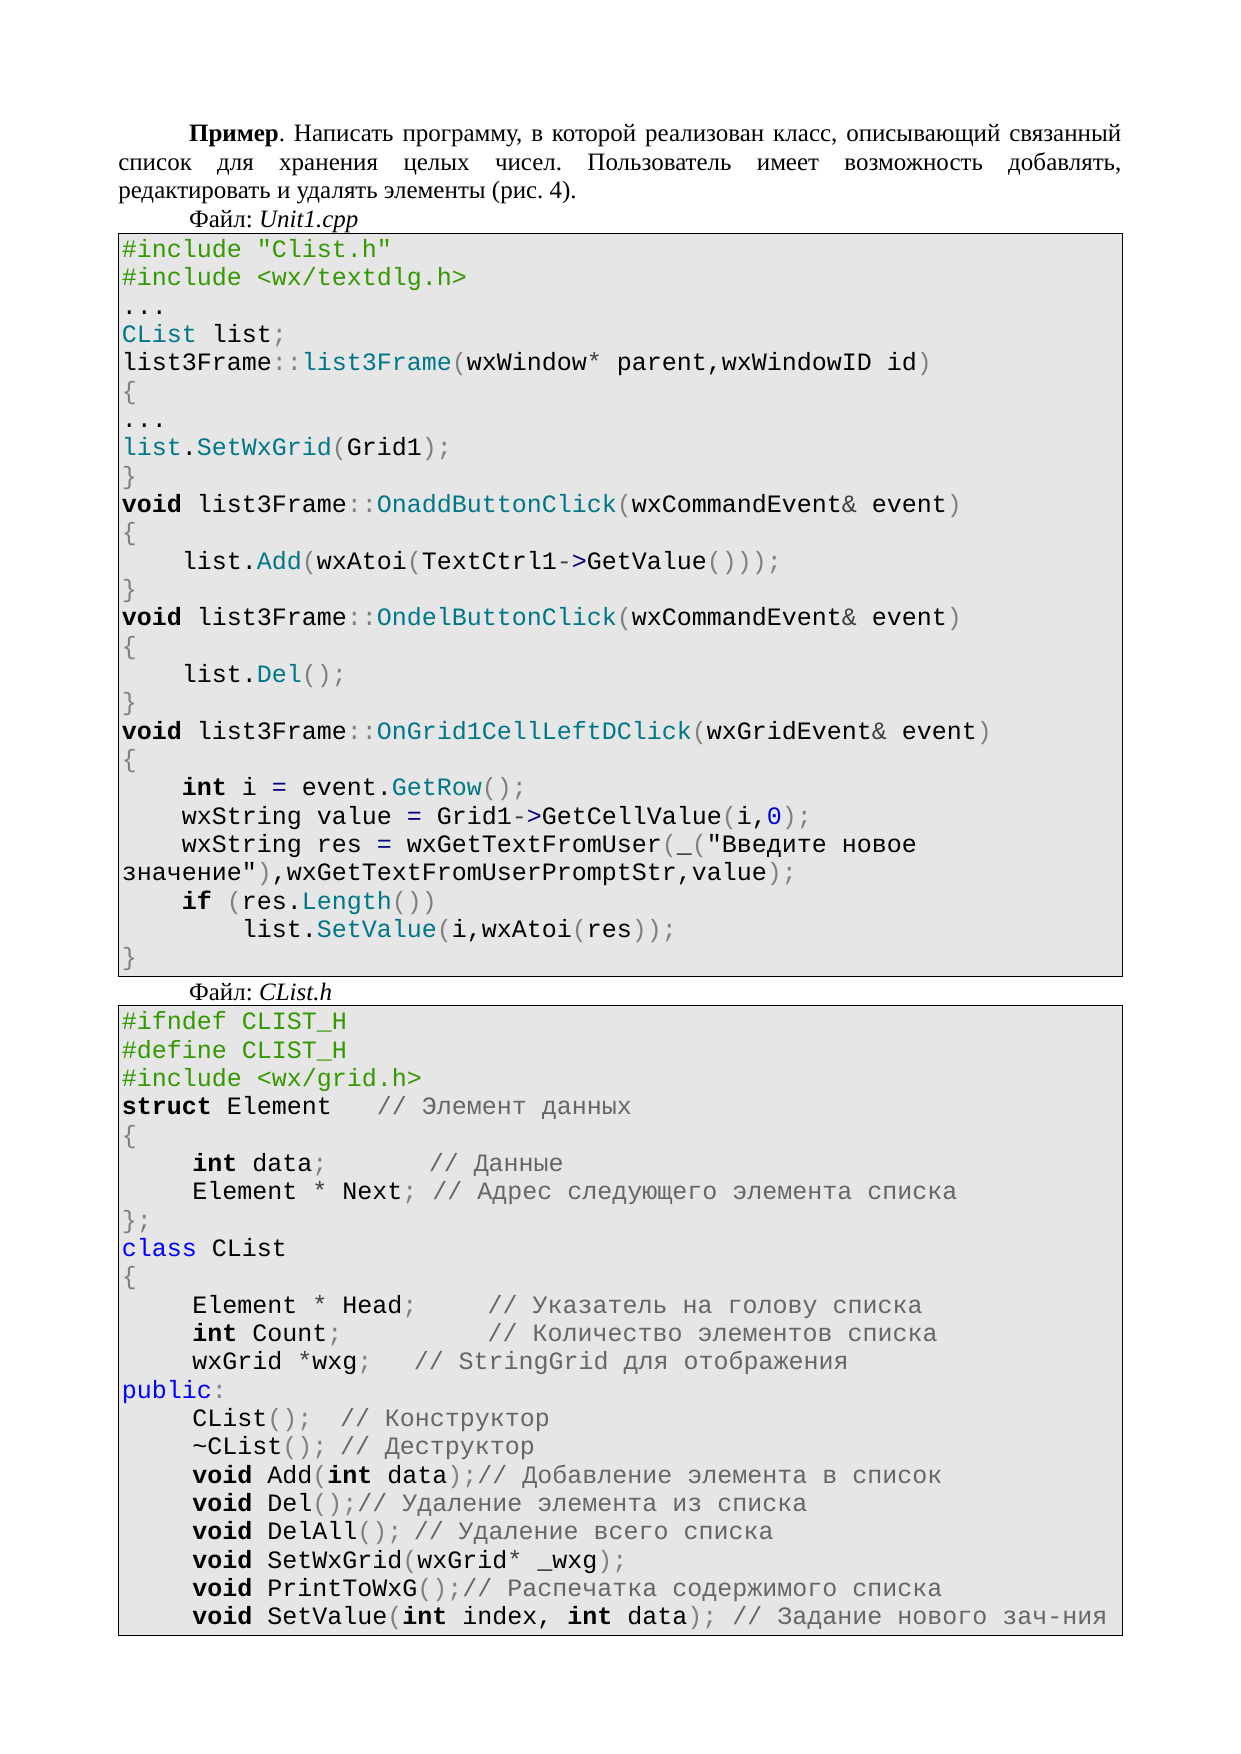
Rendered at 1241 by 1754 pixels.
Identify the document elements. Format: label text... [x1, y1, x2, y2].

text { [119, 375, 1122, 403]
text #define CLIST_H [119, 1034, 1122, 1062]
text struct Element // Элемент данных [119, 1090, 1122, 1119]
text wxString value = Grid1->GetCellValue(i,0); [119, 800, 1122, 828]
text void SetWxGrid(wxGrid* _wxg); [119, 1544, 1122, 1572]
text class CList [119, 1232, 1122, 1260]
text list.SetValue(i,wxAtoi(res)); [119, 913, 1122, 941]
text if (res.Length()) [119, 885, 1122, 913]
text { [119, 516, 1122, 545]
text void SetValue(int index, int data); // Задание нового зач-ния [119, 1600, 1122, 1635]
text #include <wx/grid.h> [119, 1062, 1122, 1090]
text { [119, 1260, 1122, 1289]
text public: [119, 1374, 1122, 1402]
text } [119, 460, 1122, 488]
text { [119, 1119, 1122, 1147]
text list.Add(wxAtoi(TextCtrl1->GetValue())); [119, 545, 1122, 573]
text list.Del(); [119, 658, 1122, 686]
text #include <wx/textdlg.h> [119, 261, 1122, 290]
text void list3Frame::OnGrid1CellLeftDClick(wxGridEvent& event) [119, 715, 1122, 743]
text #include "Clist.h" [119, 234, 1122, 261]
text ... [119, 290, 1122, 318]
text { [119, 743, 1122, 771]
text void PrintToWxG();// Распечатка содержимого списка [119, 1572, 1122, 1600]
text CList list; [119, 318, 1122, 346]
text Element * Next; // Адрес следующего элемента списка [119, 1175, 1122, 1204]
text void list3Frame::OnaddButtonClick(wxCommandEvent& event) [119, 488, 1122, 516]
text int i = event.GetRow(); [119, 771, 1122, 800]
text int data; // Данные [119, 1147, 1122, 1175]
text Element * Head; // Указатель на голову списка [119, 1289, 1122, 1317]
text list3Frame::list3Frame(wxWindow* parent,wxWindowID id) [119, 346, 1122, 375]
text { [119, 630, 1122, 658]
text }; [119, 1204, 1122, 1232]
text void Add(int data);// Добавление элемента в список [119, 1459, 1122, 1487]
text } [119, 686, 1122, 715]
text } [119, 573, 1122, 601]
text void list3Frame::OndelButtonClick(wxCommandEvent& event) [119, 601, 1122, 630]
text Пример. Написать программу, в которой реализован класс, описывающий связанный список для хранения целых чисел. Пользователь имеет возможность добавлять, редактировать и удалять элементы (рис. 4). [118, 118, 1122, 204]
text Файл: Unit1.cpp [118, 204, 1122, 233]
text #ifndef CLIST_H [119, 1006, 1122, 1034]
text ... [119, 403, 1122, 431]
text wxString res = wxGetTextFromUser(_("Введите новое значение"),wxGetTextFromUserPromptStr,value); [119, 828, 1122, 885]
text wxGrid *wxg; // StringGrid для отображения [119, 1345, 1122, 1374]
text void Del();// Удаление элемента из списка [119, 1487, 1122, 1515]
text int Count; // Количество элементов списка [119, 1317, 1122, 1345]
text } [119, 941, 1122, 976]
text void DelAll(); // Удаление всего списка [119, 1515, 1122, 1544]
text list.SetWxGrid(Grid1); [119, 431, 1122, 460]
text ~CList(); // Деструктор [119, 1430, 1122, 1459]
text Файл: CList.h [118, 977, 1122, 1005]
text CList(); // Конструктор [119, 1402, 1122, 1430]
